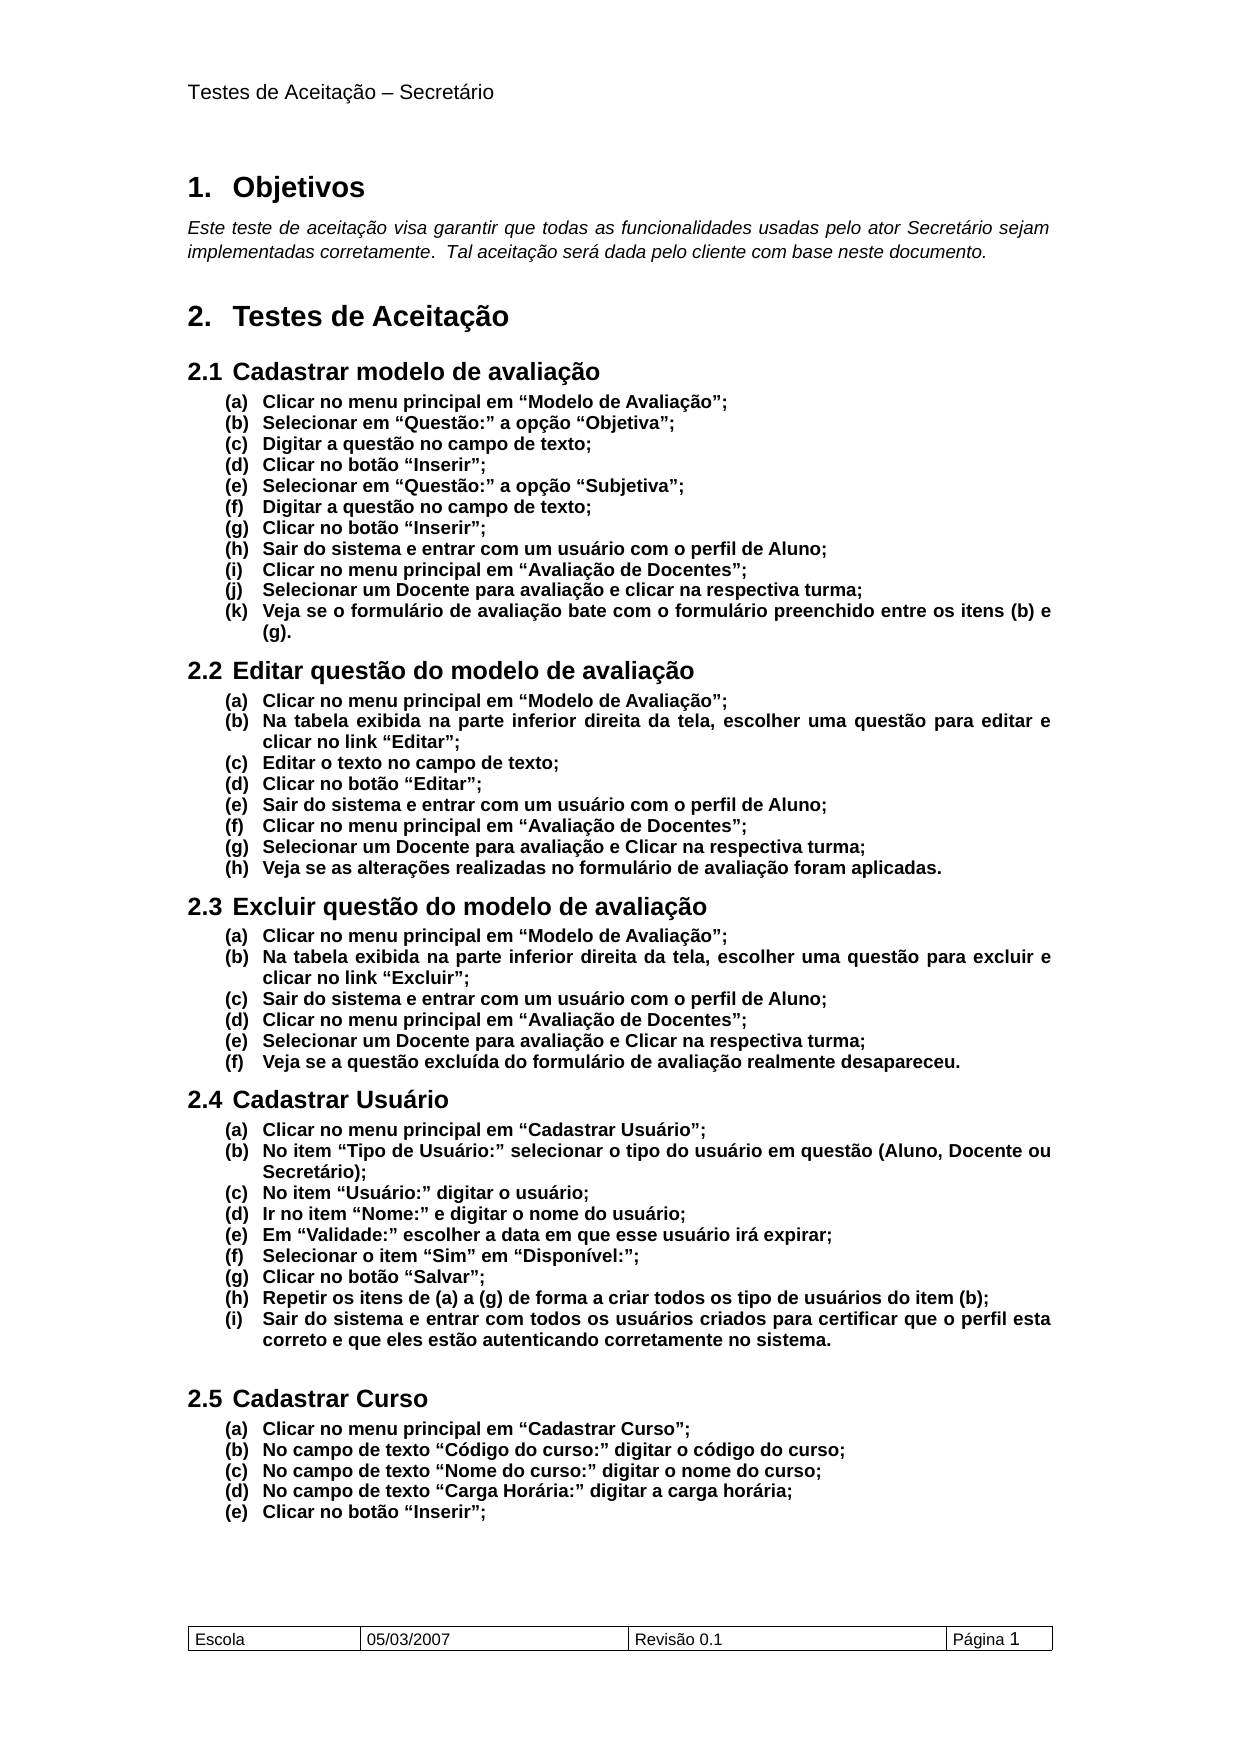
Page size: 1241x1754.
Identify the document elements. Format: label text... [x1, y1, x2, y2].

list Sair do sistema e entrar com um usuário com o perfil de Aluno; [225, 538, 1053, 559]
list Sair do sistema e entrar com um usuário com o perfil de Aluno; [225, 795, 1053, 816]
list Selecionar o item “Sim” em “Disponível:”; [225, 1245, 1053, 1266]
subtitle Testes de Aceitação [187, 300, 1053, 332]
list Na tabela exibida na parte inferior direita da tela, escolher uma questão para editar e clicar no link “Editar”; [225, 711, 1053, 753]
list Clicar no botão “Inserir”; [225, 454, 1053, 475]
list Digitar a questão no campo de texto; [225, 496, 1053, 517]
list Clicar no menu principal em “Modelo de Avaliação”; [225, 926, 1053, 947]
list Veja se as alterações realizadas no formulário de avaliação foram aplicadas. [225, 857, 1053, 878]
list No campo de texto “Código do curso:” digitar o código do curso; [225, 1439, 1053, 1460]
list Veja se o formulário de avaliação bate com o formulário preenchido entre os itens (b) e (g). [225, 601, 1053, 643]
list Clicar no botão “Salvar”; [225, 1266, 1053, 1287]
list Ir no item “Nome:” e digitar o nome do usuário; [225, 1203, 1053, 1224]
list Clicar no menu principal em “Avaliação de Docentes”; [225, 816, 1053, 837]
list Clicar no botão “Inserir”; [225, 517, 1053, 538]
list Clicar no menu principal em “Cadastrar Usuário”; [225, 1119, 1053, 1141]
list Selecionar em “Questão:” a opção “Subjetiva”; [225, 475, 1053, 496]
list Selecionar em “Questão:” a opção “Objetiva”; [225, 412, 1053, 433]
list Clicar no botão “Editar”; [225, 774, 1053, 795]
list Na tabela exibida na parte inferior direita da tela, escolher uma questão para excluir e clicar no link “Excluir”; [225, 947, 1053, 988]
list No item “Usuário:” digitar o usuário; [225, 1182, 1053, 1203]
subtitle Cadastrar Curso [187, 1388, 1053, 1412]
list Selecionar um Docente para avaliação e Clicar na respectiva turma; [225, 837, 1053, 857]
list Clicar no menu principal em “Modelo de Avaliação”; [225, 690, 1053, 711]
list Veja se a questão excluída do formulário de avaliação realmente desapareceu. [225, 1051, 1053, 1072]
list Repetir os itens de (a) a (g) de forma a criar todos os tipo de usuários do item (b); [225, 1287, 1053, 1308]
list Selecionar um Docente para avaliação e clicar na respectiva turma; [225, 580, 1053, 601]
list Selecionar um Docente para avaliação e Clicar na respectiva turma; [225, 1030, 1053, 1051]
list Digitar a questão no campo de texto; [225, 433, 1053, 454]
subtitle Cadastrar Usuário [187, 1090, 1053, 1114]
list Editar o texto no campo de texto; [225, 753, 1053, 774]
subtitle Excluir questão do modelo de avaliação [187, 896, 1053, 920]
list No campo de texto “Carga Horária:” digitar a carga horária; [225, 1481, 1053, 1502]
list Sair do sistema e entrar com todos os usuários criados para certificar que o perfil esta correto e que eles estão autenticando corretamente no sistema. [225, 1308, 1053, 1350]
subtitle Cadastrar modelo de avaliação [187, 362, 1053, 386]
text Este teste de aceitação visa garantir que todas as funcionalidades usadas pelo ator Secretário sejam implementadas corretamente. Tal aceitação será dada pelo cliente com base neste documento. [187, 216, 1053, 263]
subtitle Objetivos [187, 171, 1053, 204]
list Clicar no menu principal em “Avaliação de Docentes”; [225, 1009, 1053, 1030]
list Clicar no menu principal em “Avaliação de Docentes”; [225, 559, 1053, 580]
list No item “Tipo de Usuário:” selecionar o tipo do usuário em questão (Aluno, Docente ou Secretário); [225, 1141, 1053, 1182]
list Clicar no botão “Inserir”; [225, 1502, 1053, 1523]
list Sair do sistema e entrar com um usuário com o perfil de Aluno; [225, 988, 1053, 1009]
list Clicar no menu principal em “Modelo de Avaliação”; [225, 391, 1053, 412]
list Clicar no menu principal em “Cadastrar Curso”; [225, 1418, 1053, 1439]
list No campo de texto “Nome do curso:” digitar o nome do curso; [225, 1460, 1053, 1481]
list Em “Validade:” escolher a data em que esse usuário irá expirar; [225, 1224, 1053, 1245]
subtitle Editar questão do modelo de avaliação [187, 660, 1053, 684]
